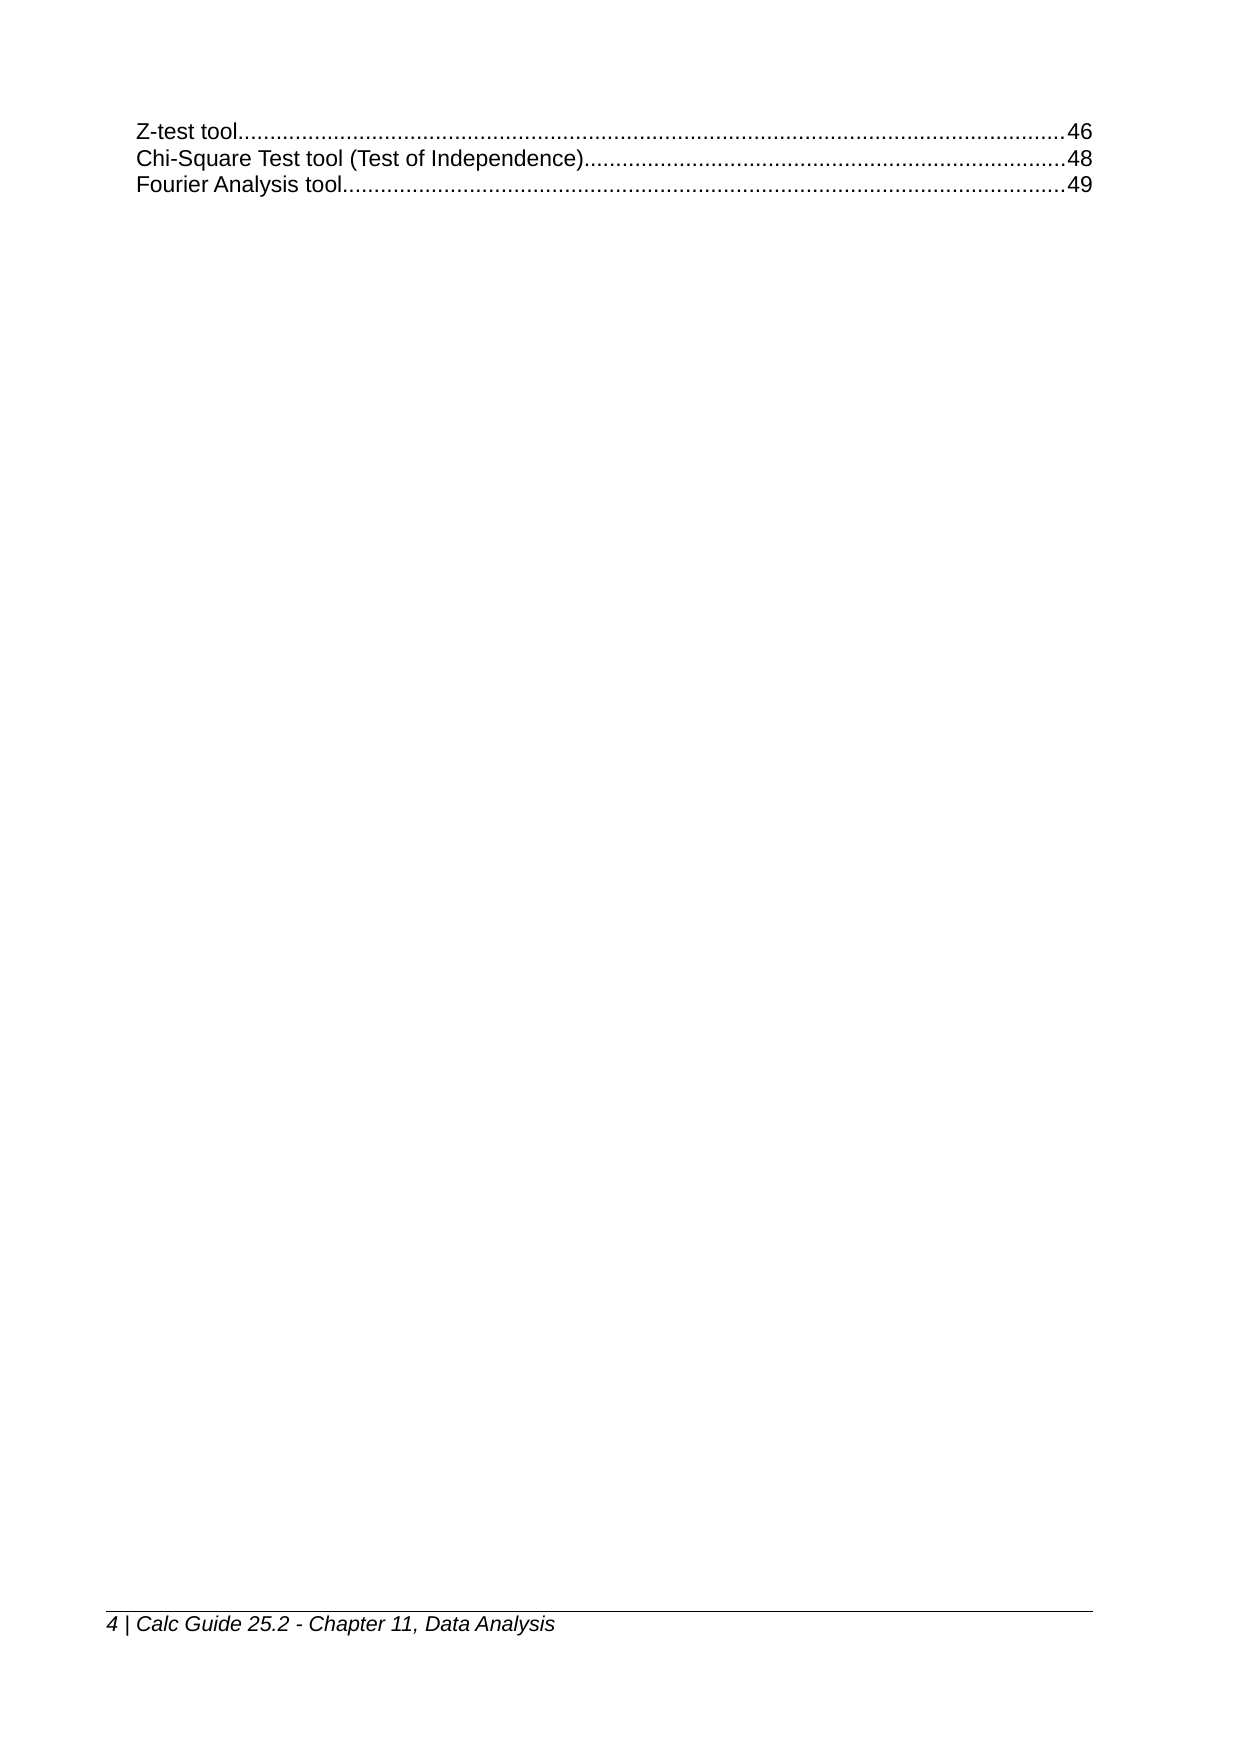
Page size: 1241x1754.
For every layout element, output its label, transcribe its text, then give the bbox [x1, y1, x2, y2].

text Fourier Analysis tool 49 [136, 171, 1093, 197]
text Z-test tool 46 [136, 118, 1093, 144]
text Chi-Square Test tool (Test of Independence) 48 [136, 144, 1093, 171]
